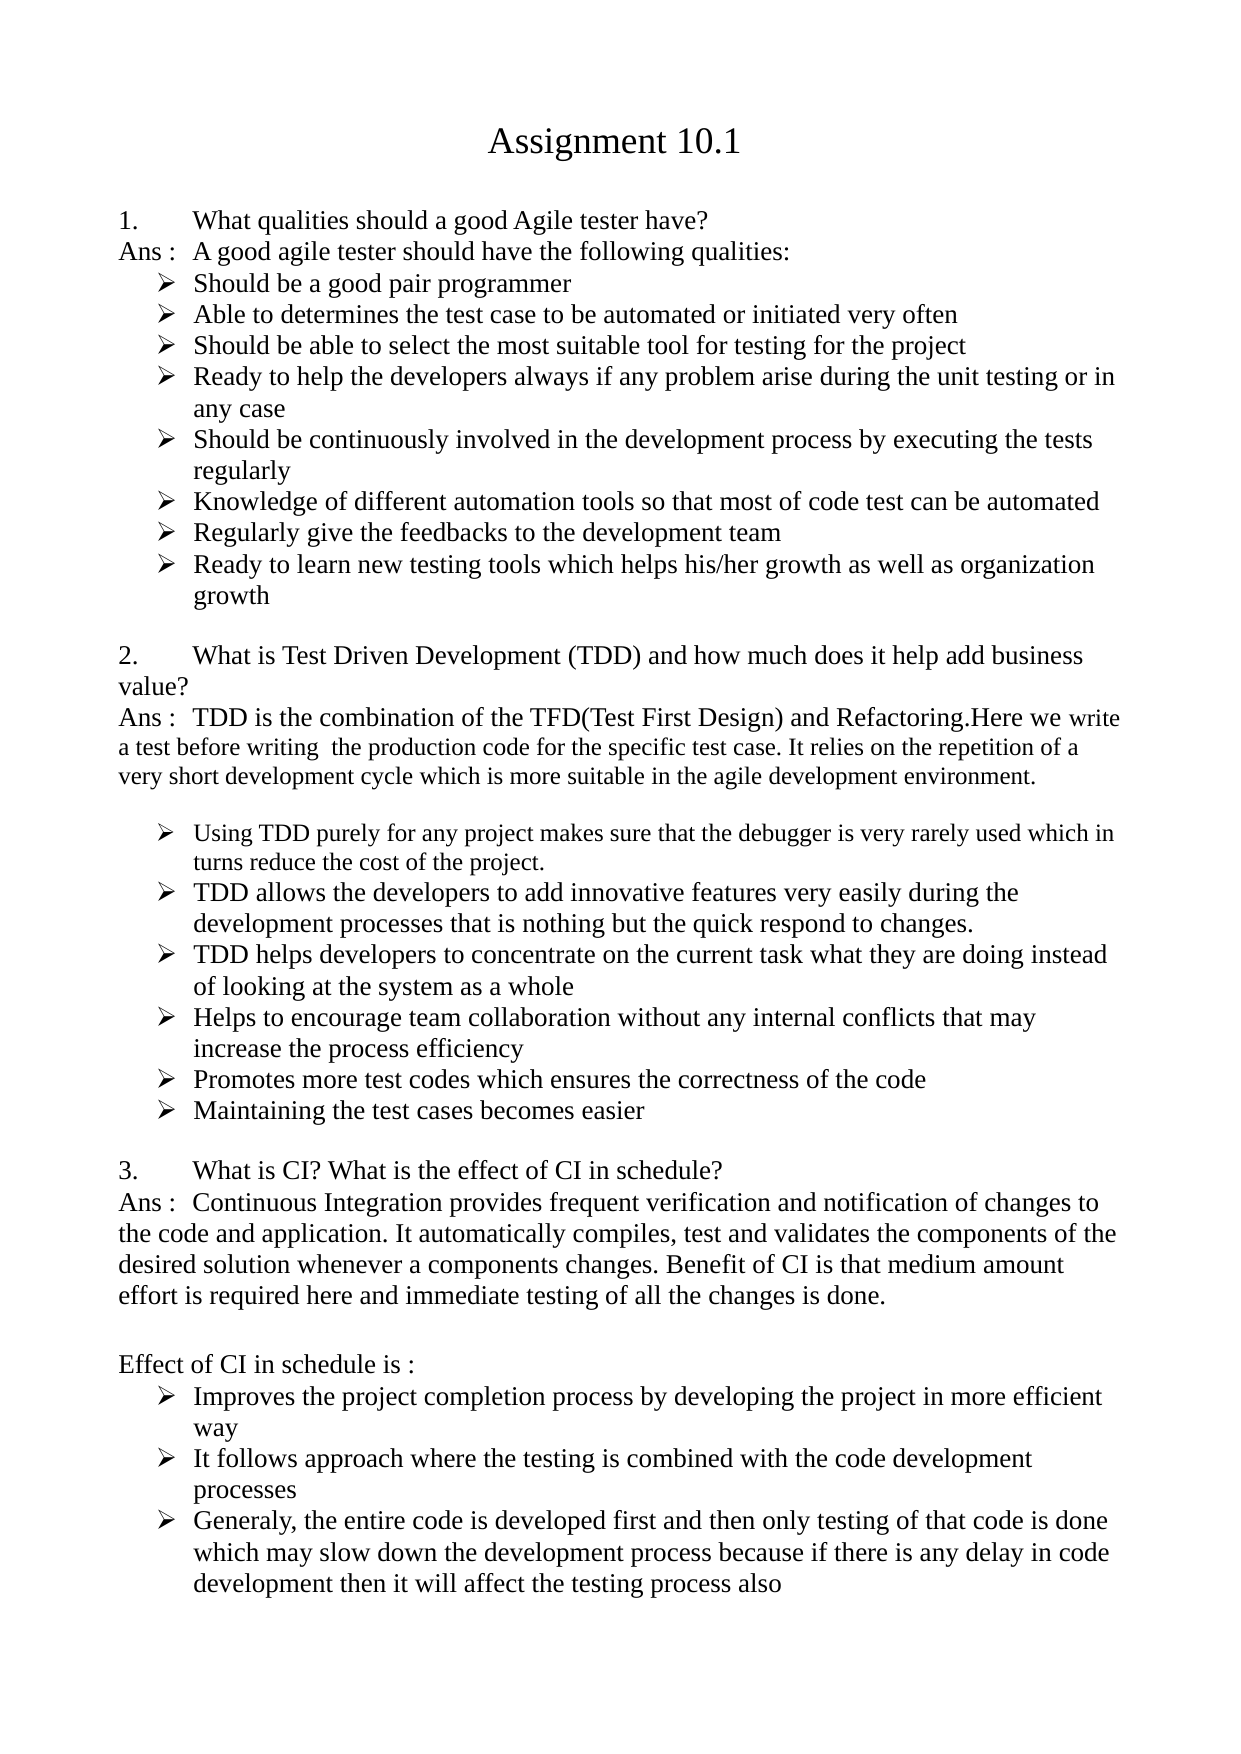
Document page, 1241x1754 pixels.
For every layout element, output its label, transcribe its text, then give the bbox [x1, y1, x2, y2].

list Regularly give the feedbacks to the development team [156, 516, 1122, 548]
list Ready to learn new testing tools which helps his/her growth as well as organization growth [156, 548, 1122, 610]
text 2. What is Test Driven Development (TDD) and how much does it help add business value? [118, 639, 1122, 701]
text Effect of CI in schedule is : [118, 1348, 1122, 1380]
text Ans : Continuous Integration provides frequent verification and notification of changes to the code and application. It automatically compiles, test and validates the components of the desired solution whenever a components changes. Benefit of CI is that medium amount effort is required here and immediate testing of all the changes is done. [118, 1186, 1122, 1310]
list Should be a good pair programmer [156, 267, 1122, 298]
list Generaly, the entire code is developed first and then only testing of that code is done which may slow down the development process because if there is any delay in code development then it will affect the testing process also [156, 1504, 1122, 1598]
list TDD helps developers to concentrate on the current task what they are doing instead of looking at the system as a whole [156, 938, 1122, 1001]
list TDD allows the developers to add innovative features very easily during the development processes that is nothing but the quick respond to changes. [156, 876, 1122, 938]
text Ans : A good agile tester should have the following qualities: [118, 236, 1122, 267]
list Using TDD purely for any project makes sure that the debugger is very rarely used which in turns reduce the cost of the project. [156, 818, 1122, 876]
list Promotes more test codes which ensures the correctness of the code [156, 1063, 1122, 1094]
text Ans : TDD is the combination of the TFD(Test First Design) and Refactoring.Here we write a test before writing the production code for the specific test case. It relies on the repetition of a very short development cycle which is more suitable in the agile development environment. [118, 701, 1122, 790]
text Assignment 10.1 [118, 118, 1122, 161]
text 1. What qualities should a good Agile tester have? [118, 204, 1122, 236]
list It follows approach where the testing is combined with the code development processes [156, 1442, 1122, 1504]
list Ready to help the developers always if any problem arise during the unit testing or in any case [156, 360, 1122, 423]
list Should be continuously involved in the development process by executing the tests regularly [156, 423, 1122, 485]
list Helps to encourage team collaboration without any internal conflicts that may increase the process efficiency [156, 1001, 1122, 1063]
list Knowledge of different automation tools so that most of code test can be automated [156, 485, 1122, 516]
list Improves the project completion process by developing the project in more efficient way [156, 1380, 1122, 1442]
text 3. What is CI? What is the effect of CI in schedule? [118, 1154, 1122, 1186]
list Able to determines the test case to be automated or initiated very often [156, 298, 1122, 329]
list Should be able to select the most suitable tool for testing for the project [156, 329, 1122, 360]
list Maintaining the test cases becomes easier [156, 1094, 1122, 1126]
